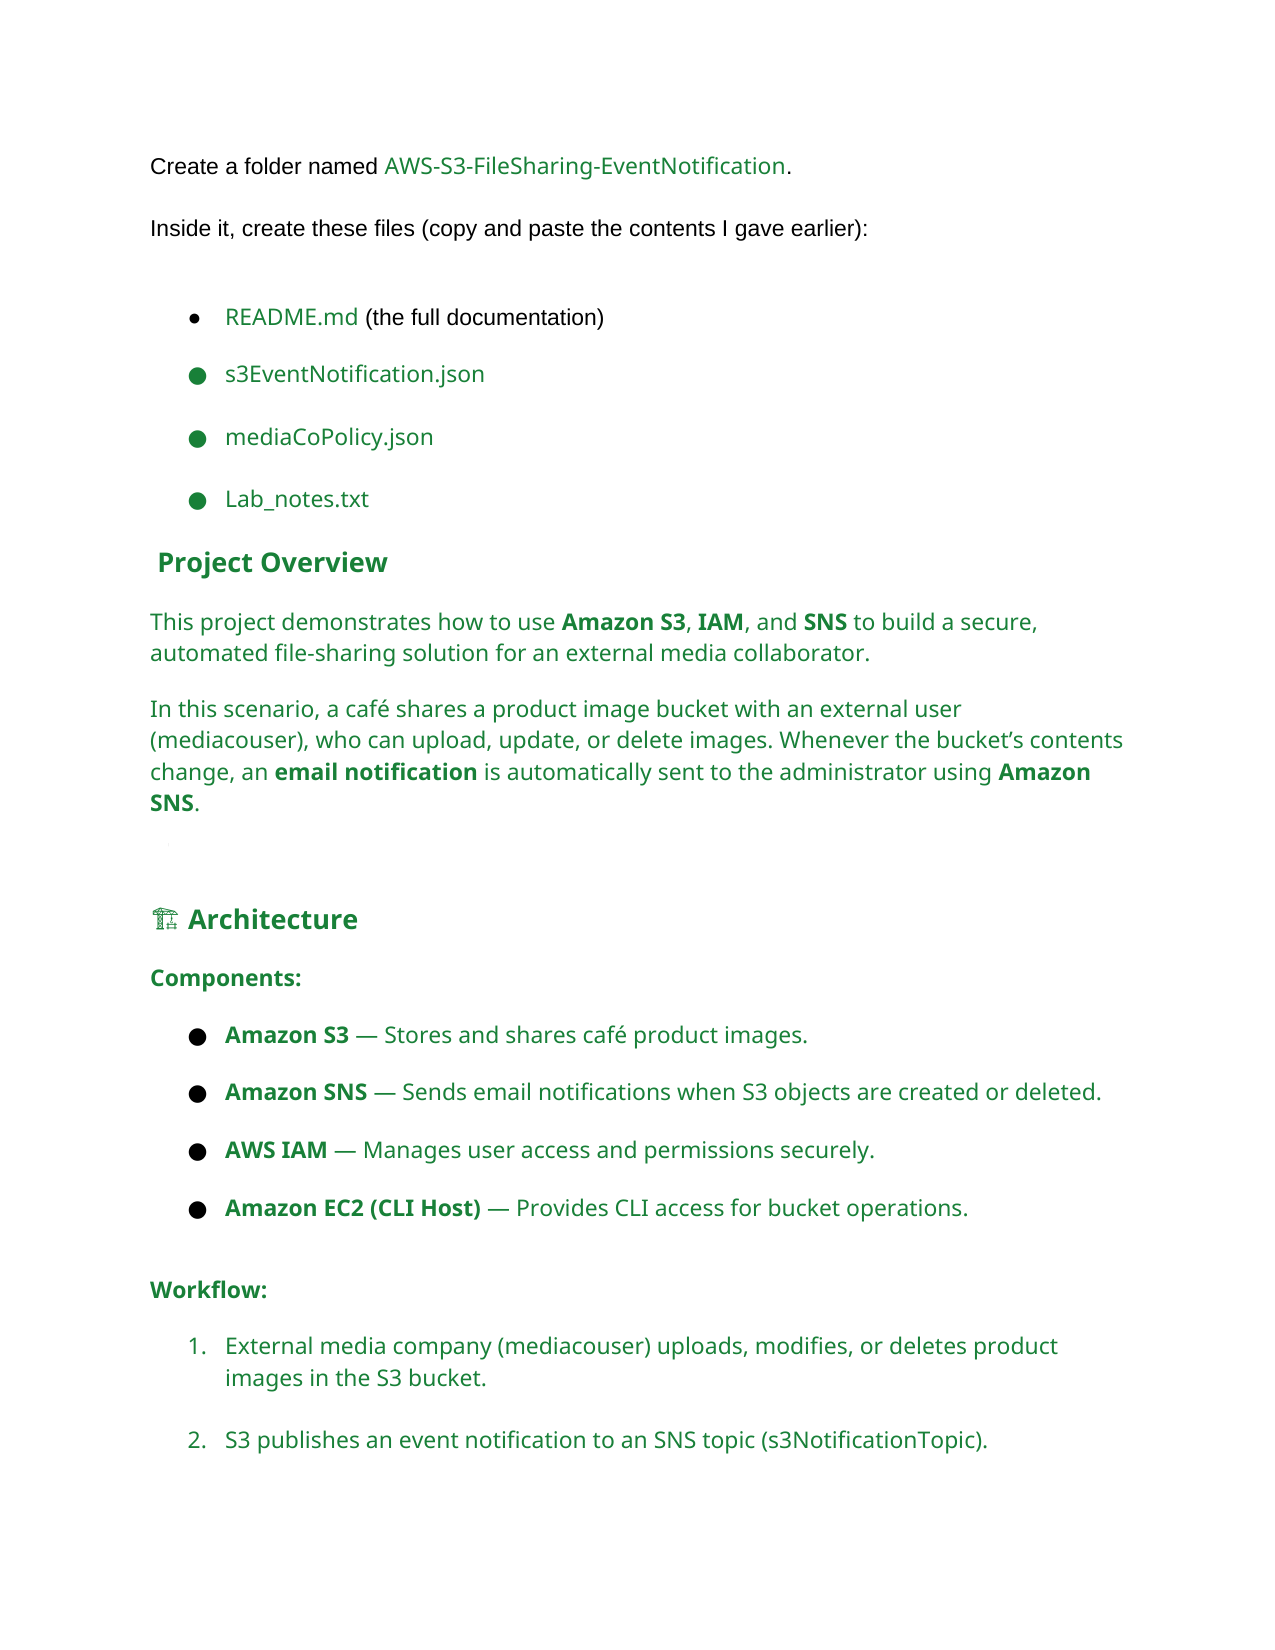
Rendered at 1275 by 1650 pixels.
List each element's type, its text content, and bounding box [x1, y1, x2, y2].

text In this scenario, a café shares a product image bucket with an external user (mediacouser), who can upload, update, or delete images. Whenever the bucket’s contents change, an email notification is automatically sent to the administrator using Amazon SNS. [150, 693, 1125, 818]
list README.md (the full documentation) [187, 301, 1125, 358]
text Create a folder named AWS-S3-FileSharing-EventNotification. [150, 150, 1125, 211]
list Amazon EC2 (CLI Host) — Provides CLI access for bucket operations. [187, 1191, 1125, 1249]
list AWS IAM — Manages user access and permissions securely. [187, 1134, 1125, 1191]
subtitle Components: [150, 962, 1125, 994]
list Amazon SNS — Sends email notifications when S3 objects are created or deleted. [187, 1076, 1125, 1134]
list External media company (mediacouser) uploads, modifies, or deletes product images in the S3 bucket. [187, 1330, 1125, 1424]
text This project demonstrates how to use Amazon S3, IAM, and SNS to build a secure, automated file-sharing solution for an external media collaborator. [150, 606, 1125, 668]
subtitle Project Overview [150, 544, 1125, 581]
list S3 publishes an event notification to an SNS topic (s3NotificationTopic). [187, 1424, 1125, 1487]
subtitle 🏗️ Architecture [150, 901, 1125, 937]
list s3EventNotification.json [187, 358, 1125, 421]
list Amazon S3 — Stores and shares café product images. [187, 1019, 1125, 1076]
text Inside it, create these files (copy and paste the contents I gave earlier): [150, 215, 1125, 272]
subtitle Workflow: [150, 1274, 1125, 1305]
list Lab_notes.txt [187, 483, 1125, 514]
list mediaCoPolicy.json [187, 421, 1125, 483]
